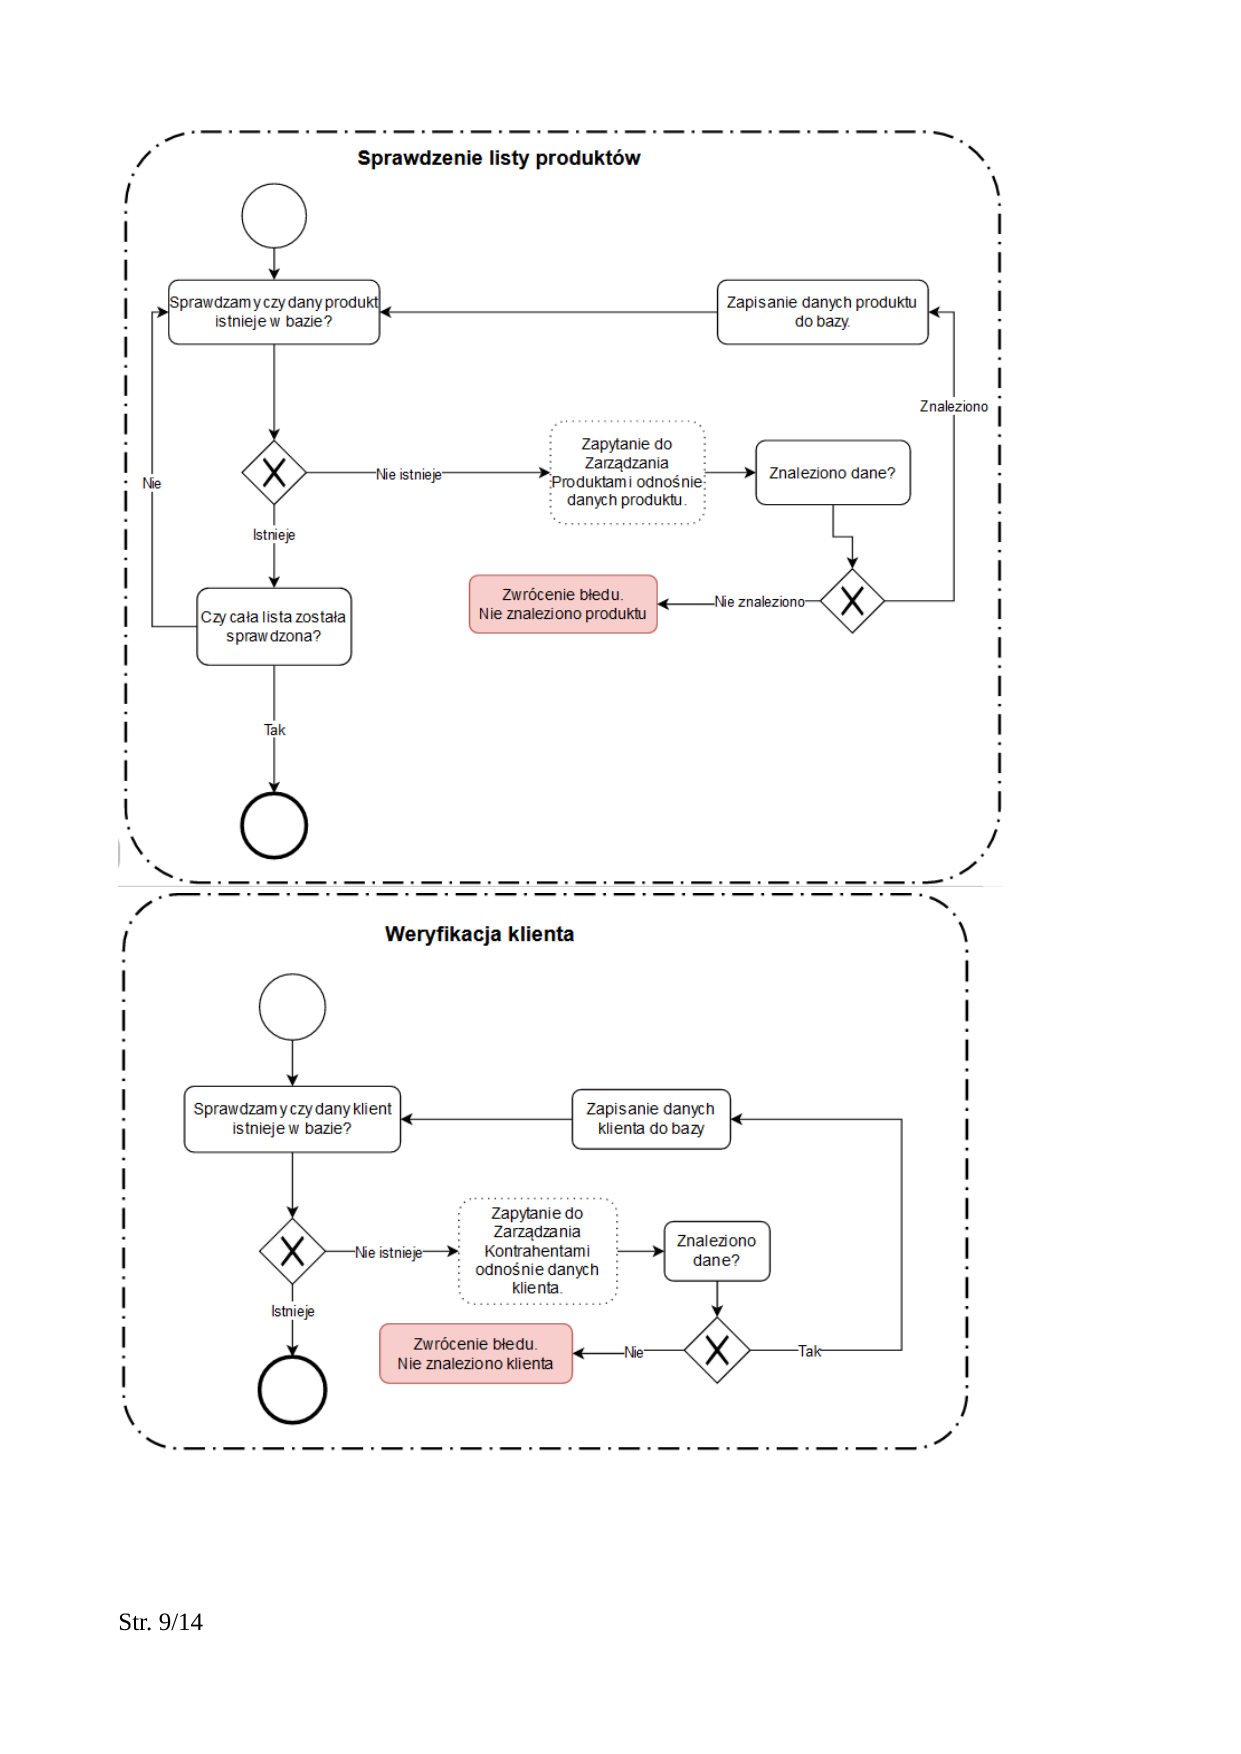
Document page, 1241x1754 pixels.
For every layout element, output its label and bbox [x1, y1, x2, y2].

picture [118, 118, 1003, 887]
picture [118, 893, 975, 1453]
